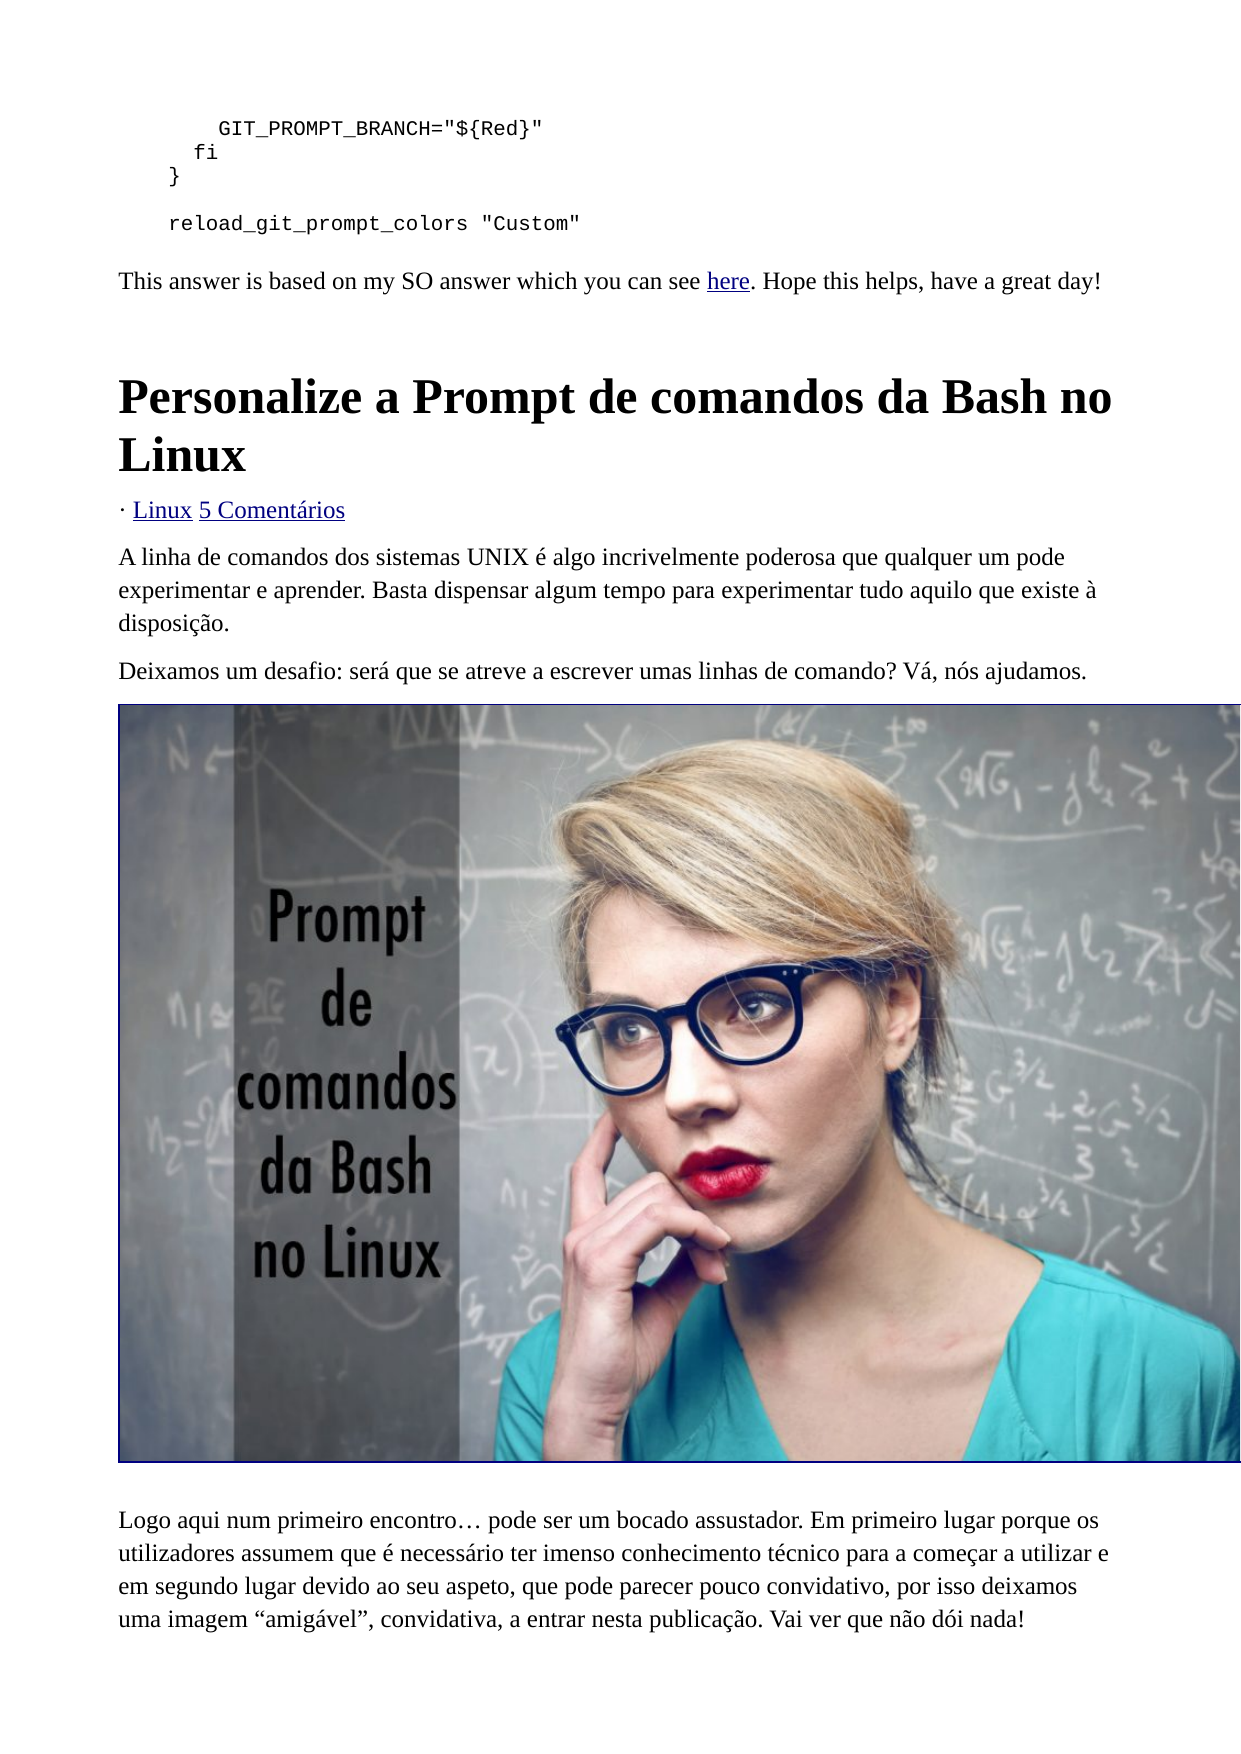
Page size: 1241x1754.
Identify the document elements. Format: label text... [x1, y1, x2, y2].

text reload_git_prompt_colors "Custom" [118, 213, 1122, 236]
text This answer is based on my SO answer which you can see here. Hope this helps, have a great day! [118, 266, 1122, 294]
text GIT_PROMPT_BRANCH="${Red}" [118, 118, 1122, 142]
picture [120, 705, 1241, 1461]
subtitle Personalize a Prompt de comandos da Bash no Linux [118, 367, 1122, 482]
text Logo aqui num primeiro encontro… pode ser um bocado assustador. Em primeiro lugar porque os utilizadores assumem que é necessário ter imenso conhecimento técnico para a começar a utilizar e em segundo lugar devido ao seu aspeto, que pode parecer pouco convidativo, por isso deixamos uma imagem “amigável”, convidativa, a entrar nesta publicação. Vai ver que não dói nada! [118, 1505, 1122, 1633]
text A linha de comandos dos sistemas UNIX é algo incrivelmente poderosa que qualquer um pode experimentar e aprender. Basta dispensar algum tempo para experimentar tudo aquilo que existe à disposição. [118, 542, 1122, 637]
text fi [118, 142, 1122, 165]
text Deixamos um desafio: será que se atreve a escrever umas linhas de comando? Vá, nós ajudamos. [118, 656, 1122, 685]
text · Linux 5 Comentários [118, 495, 1122, 523]
text } [118, 165, 1122, 189]
